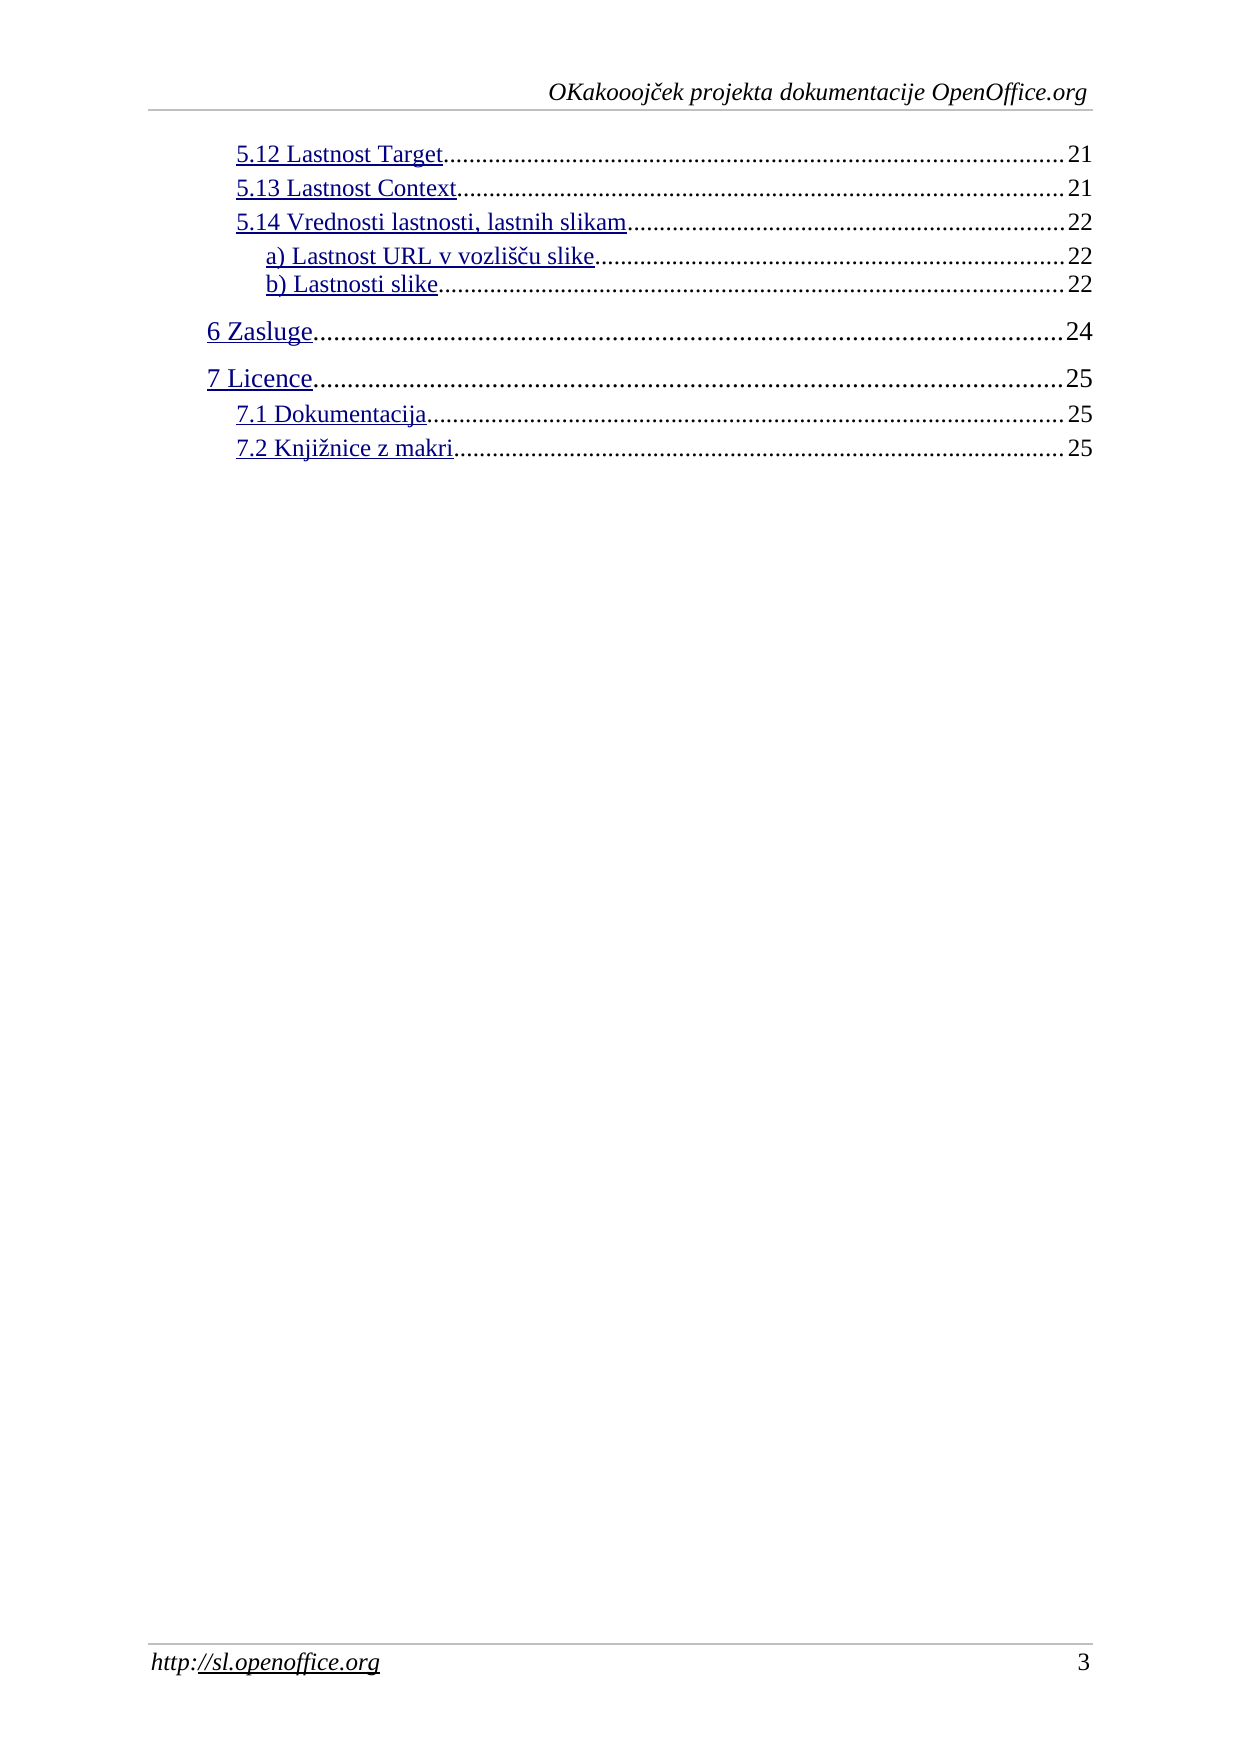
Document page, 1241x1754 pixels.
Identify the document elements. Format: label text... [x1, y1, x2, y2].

text 5.13 Lastnost Context 21 [236, 174, 1093, 202]
text 5.12 Lastnost Target 21 [236, 140, 1093, 168]
text 6 Zasluge 24 [207, 316, 1093, 346]
text 7.1 Dokumentacija 25 [236, 400, 1093, 428]
text b) Lastnosti slike 22 [266, 270, 1093, 298]
text 5.14 Vrednosti lastnosti, lastnih slikam 22 [236, 208, 1093, 236]
text 7 Licence 25 [207, 364, 1093, 394]
text a) Lastnost URL v vozlišču slike 22 [266, 242, 1093, 270]
text 7.2 Knjižnice z makri 25 [236, 434, 1093, 462]
